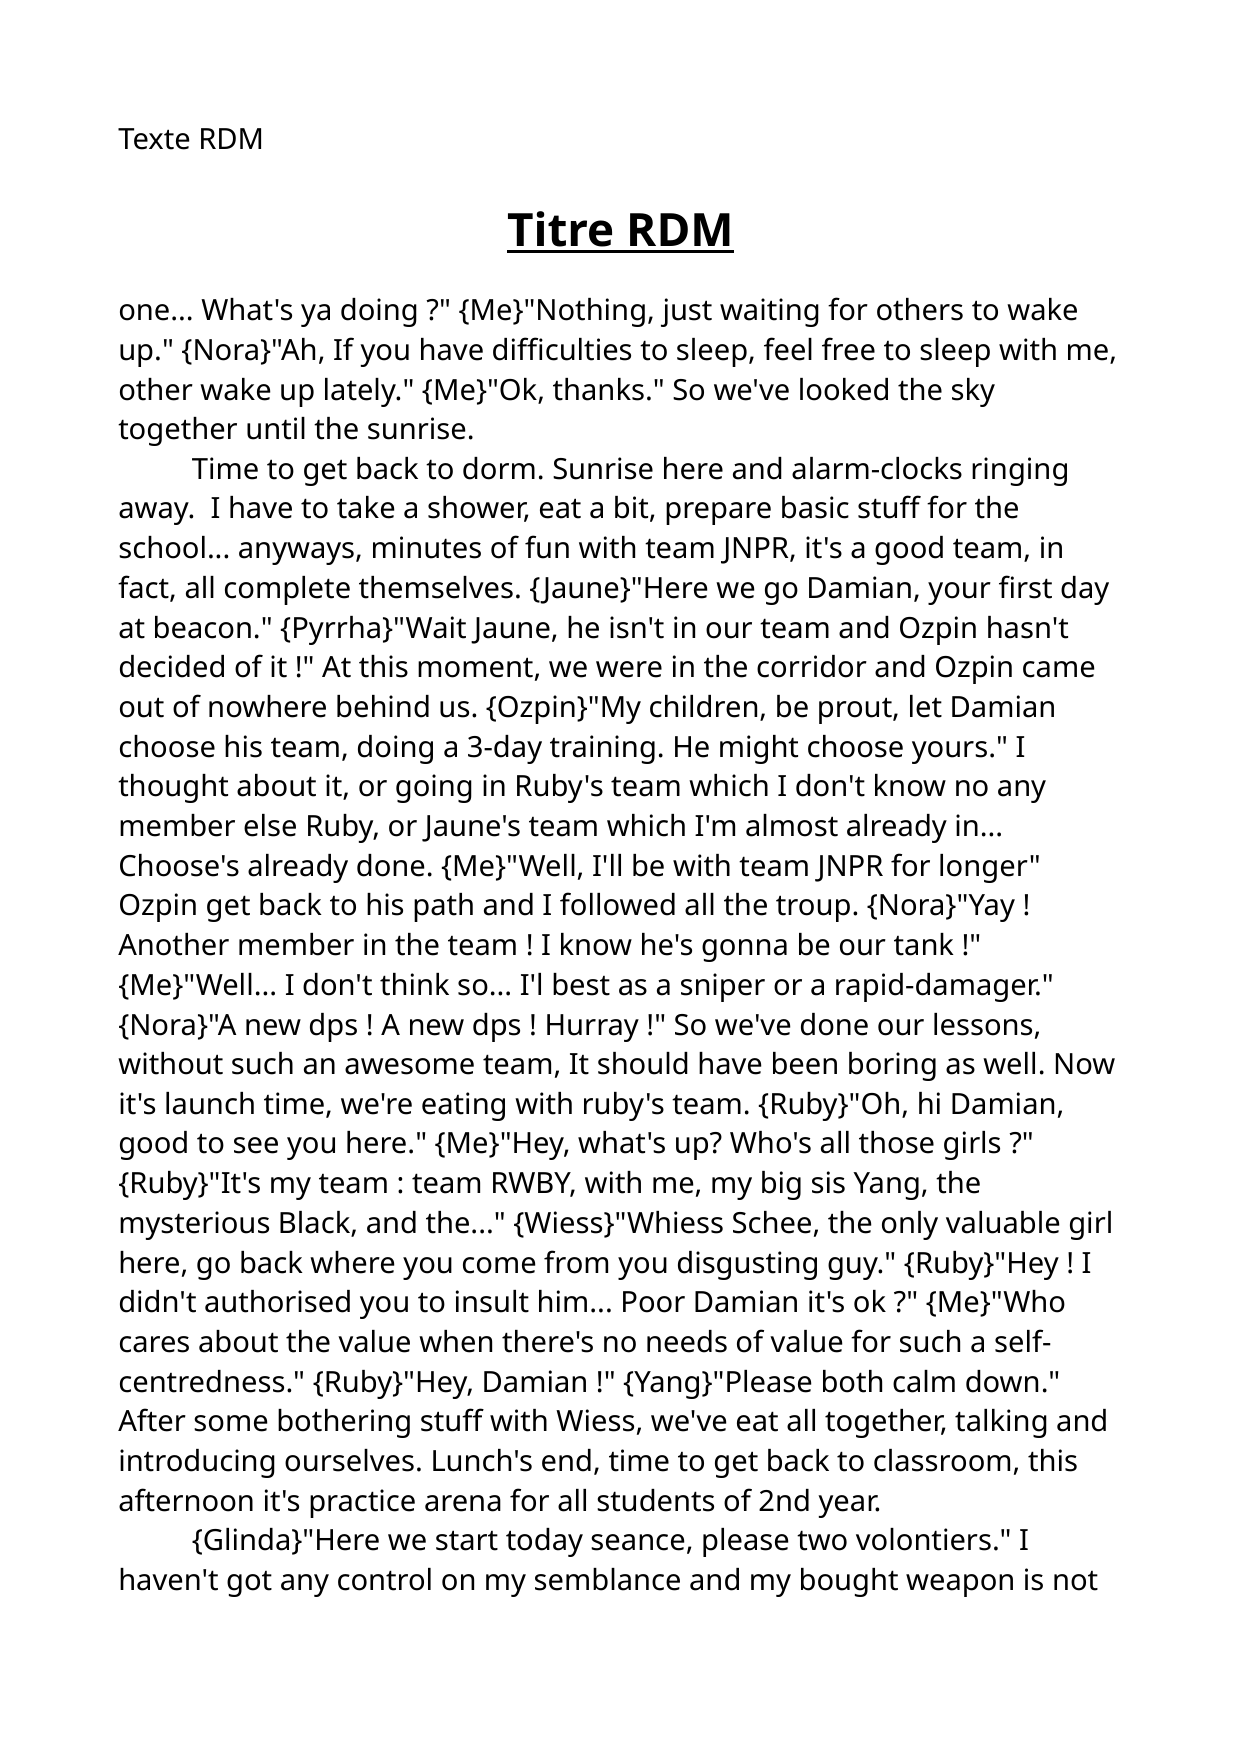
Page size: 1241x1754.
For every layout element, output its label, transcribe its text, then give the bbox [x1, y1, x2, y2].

text {Glinda}"Here we start today seance, please two volontiers." I haven't got any control on my semblance and my bought weapon is not [118, 1520, 1122, 1599]
text Time to get back to dorm. Sunrise here and alarm-clocks ringing away. I have to take a shower, eat a bit, prepare basic stuff for the school... anyways, minutes of fun with team JNPR, it's a good team, in fact, all complete themselves. {Jaune}"Here we go Damian, your first day at beacon." {Pyrrha}"Wait Jaune, he isn't in our team and Ozpin hasn't decided of it !" At this moment, we were in the corridor and Ozpin came out of nowhere behind us. {Ozpin}"My children, be prout, let Damian choose his team, doing a 3-day training. He might choose yours." I thought about it, or going in Ruby's team which I don't know no any member else Ruby, or Jaune's team which I'm almost already in... Choose's already done. {Me}"Well, I'll be with team JNPR for longer" Ozpin get back to his path and I followed all the troup. {Nora}"Yay ! Another member in the team ! I know he's gonna be our tank !" {Me}"Well... I don't think so... I'l best as a sniper or a rapid-damager." {Nora}"A new dps ! A new dps ! Hurray !" So we've done our lessons, without such an awesome team, It should have been boring as well. Now it's launch time, we're eating with ruby's team. {Ruby}"Oh, hi Damian, good to see you here." {Me}"Hey, what's up? Who's all those girls ?" {Ruby}"It's my team : team RWBY, with me, my big sis Yang, the mysterious Black, and the..." {Wiess}"Whiess Schee, the only valuable girl here, go back where you come from you disgusting guy." {Ruby}"Hey ! I didn't authorised you to insult him... Poor Damian it's ok ?" {Me}"Who cares about the value when there's no needs of value for such a self-centredness." {Ruby}"Hey, Damian !" {Yang}"Please both calm down." After some bothering stuff with Wiess, we've eat all together, talking and introducing ourselves. Lunch's end, time to get back to classroom, this afternoon it's practice arena for all students of 2nd year. [118, 448, 1122, 1520]
text one... What's ya doing ?" {Me}"Nothing, just waiting for others to wake up." {Nora}"Ah, If you have difficulties to sleep, feel free to sleep with me, other wake up lately." {Me}"Ok, thanks." So we've looked the sky together until the sunrise. [118, 289, 1122, 448]
